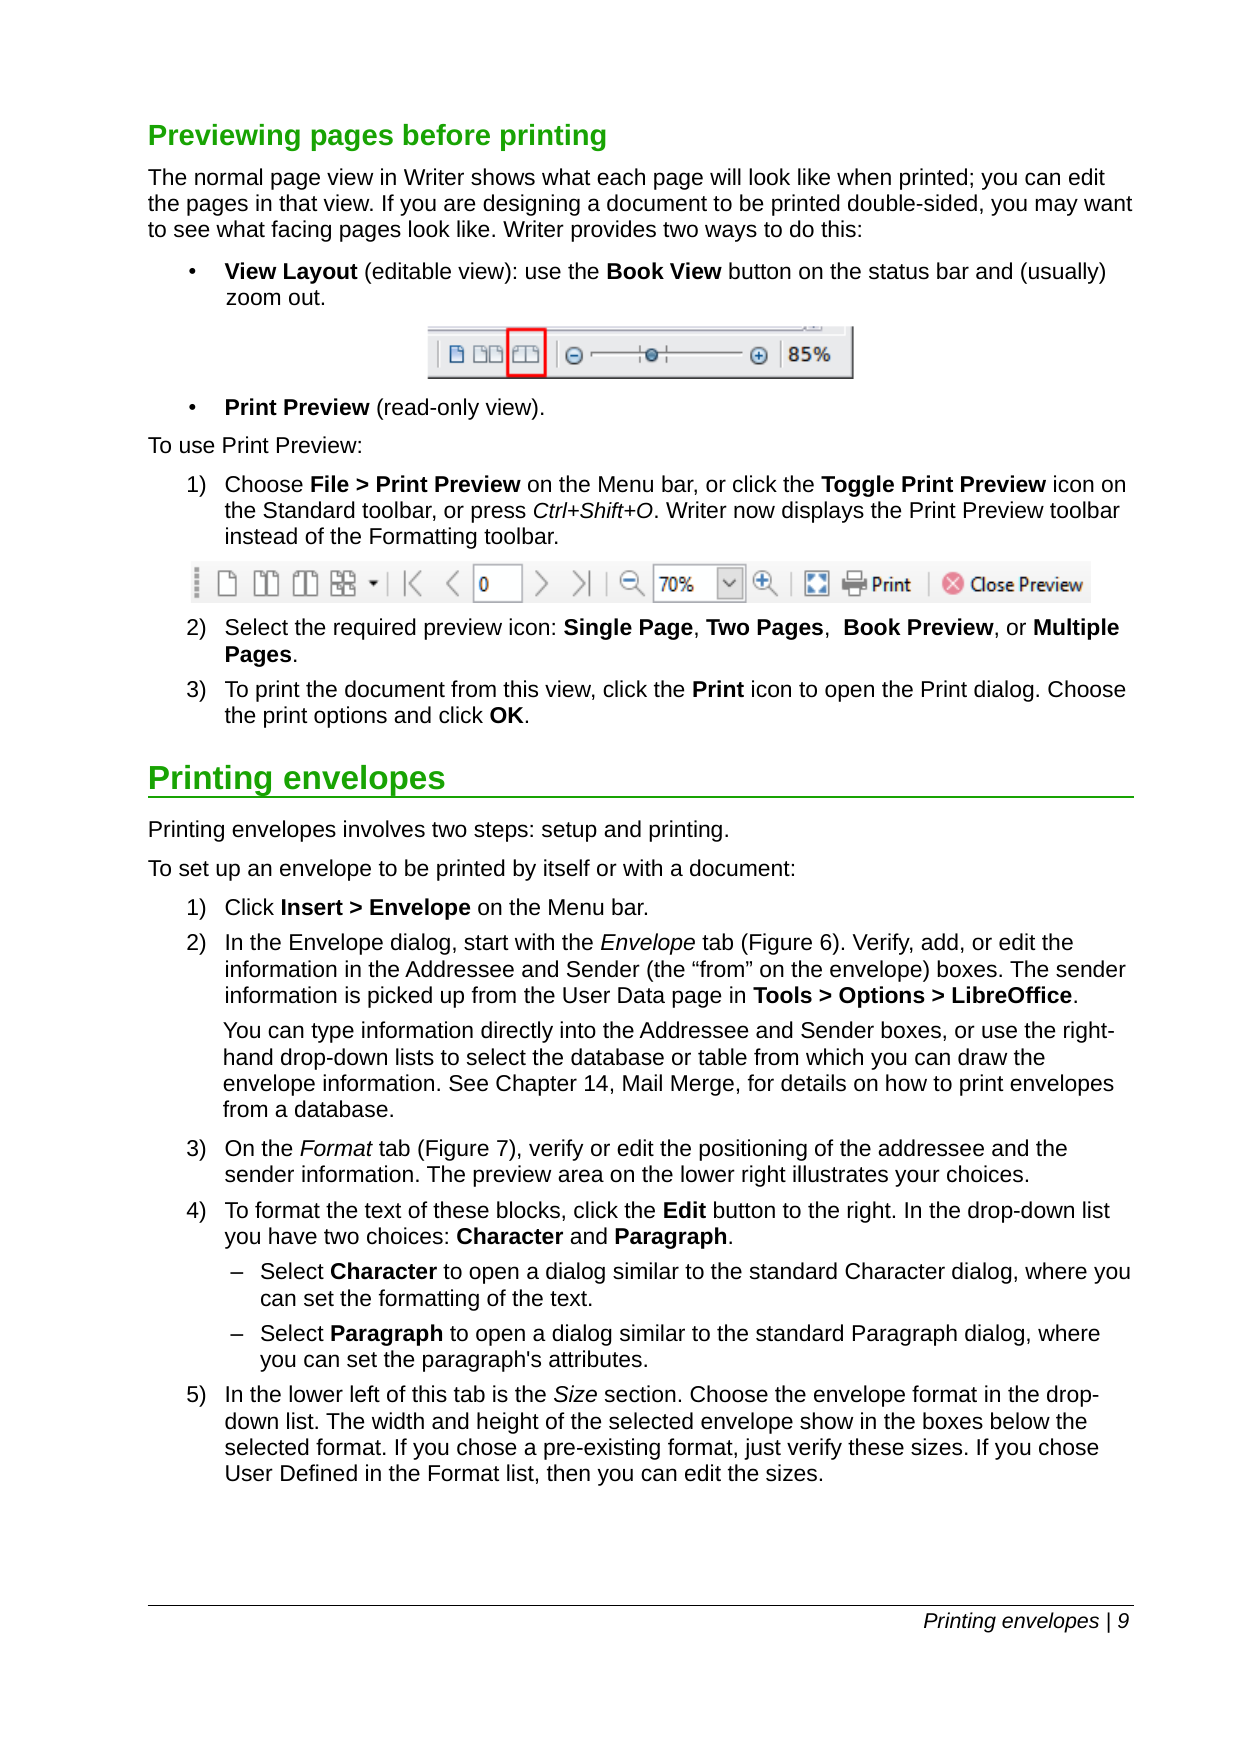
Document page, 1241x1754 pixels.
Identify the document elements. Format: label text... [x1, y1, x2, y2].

list You can type information directly into the Addressee and Sender boxes, or use the right-hand drop-down lists to select the database or table from which you can draw the envelope information. See Chapter 14, Mail Merge, for details on how to print envelopes from a database. [189, 1017, 1134, 1122]
subtitle Printing envelopes [148, 758, 1134, 796]
picture [425, 325, 857, 379]
list To print the document from this view, click the Print icon to open the Print dialog. Choose the print options and click OK. [207, 676, 1134, 728]
list Print Preview (read-only view). [185, 391, 1134, 423]
subtitle Previewing pages before printing [148, 118, 1134, 152]
list In the Envelope dialog, start with the Envelope tab (Figure 6). Verify, add, or edit the information in the Addressee and Sender (the “from” on the envelope) boxes. The sender information is picked up from the User Data page in Tools > Options > LibreOffice. [207, 929, 1134, 1008]
list On the Format tab (Figure 7), verify or edit the positioning of the addressee and the sender information. The preview area on the lower right illustrates your choices. [207, 1135, 1134, 1188]
list The normal page view in Writer shows what each page will look like when printed; you can edit the pages in that view. If you are designing a document to be printed double-sided, you may want to see what facing pages look like. Writer provides two ways to do this: [148, 163, 1134, 242]
list To format the text of these blocks, click the Edit button to the right. In the drop-down list you have two choices: Character and Paragraph. [207, 1197, 1134, 1249]
list To set up an envelope to be printed by itself or with a document: [148, 855, 1134, 881]
list Select the required preview icon: Single Page, Two Pages, Book Preview, or Multiple Pages. [207, 614, 1134, 667]
picture [190, 561, 1091, 603]
list To use Print Preview: [148, 432, 1134, 458]
list Select Character to open a dialog similar to the standard Character dialog, where you can set the formatting of the text. [230, 1258, 1134, 1311]
list In the lower left of this tab is the Size section. Choose the envelope format in the drop-down list. The width and height of the selected envelope show in the boxes below the selected format. If you chose a pre-existing format, just verify these sizes. If you chose User Defined in the Format list, then you can edit the sizes. [207, 1381, 1134, 1487]
list Select Paragraph to open a dialog similar to the standard Paragraph dialog, where you can set the paragraph's attributes. [230, 1320, 1134, 1372]
text Printing envelopes involves two steps: setup and printing. [148, 816, 1134, 843]
list Choose File > Print Preview on the Menu bar, or click the Toggle Print Preview icon on the Standard toolbar, or press Ctrl+Shift+O. Writer now displays the Print Preview toolbar instead of the Formatting toolbar. [207, 471, 1134, 549]
list Click Insert > Envelope on the Menu bar. [207, 894, 1134, 920]
list View Layout (editable view): use the Book View button on the status bar and (usually) zoom out. [185, 255, 1134, 313]
